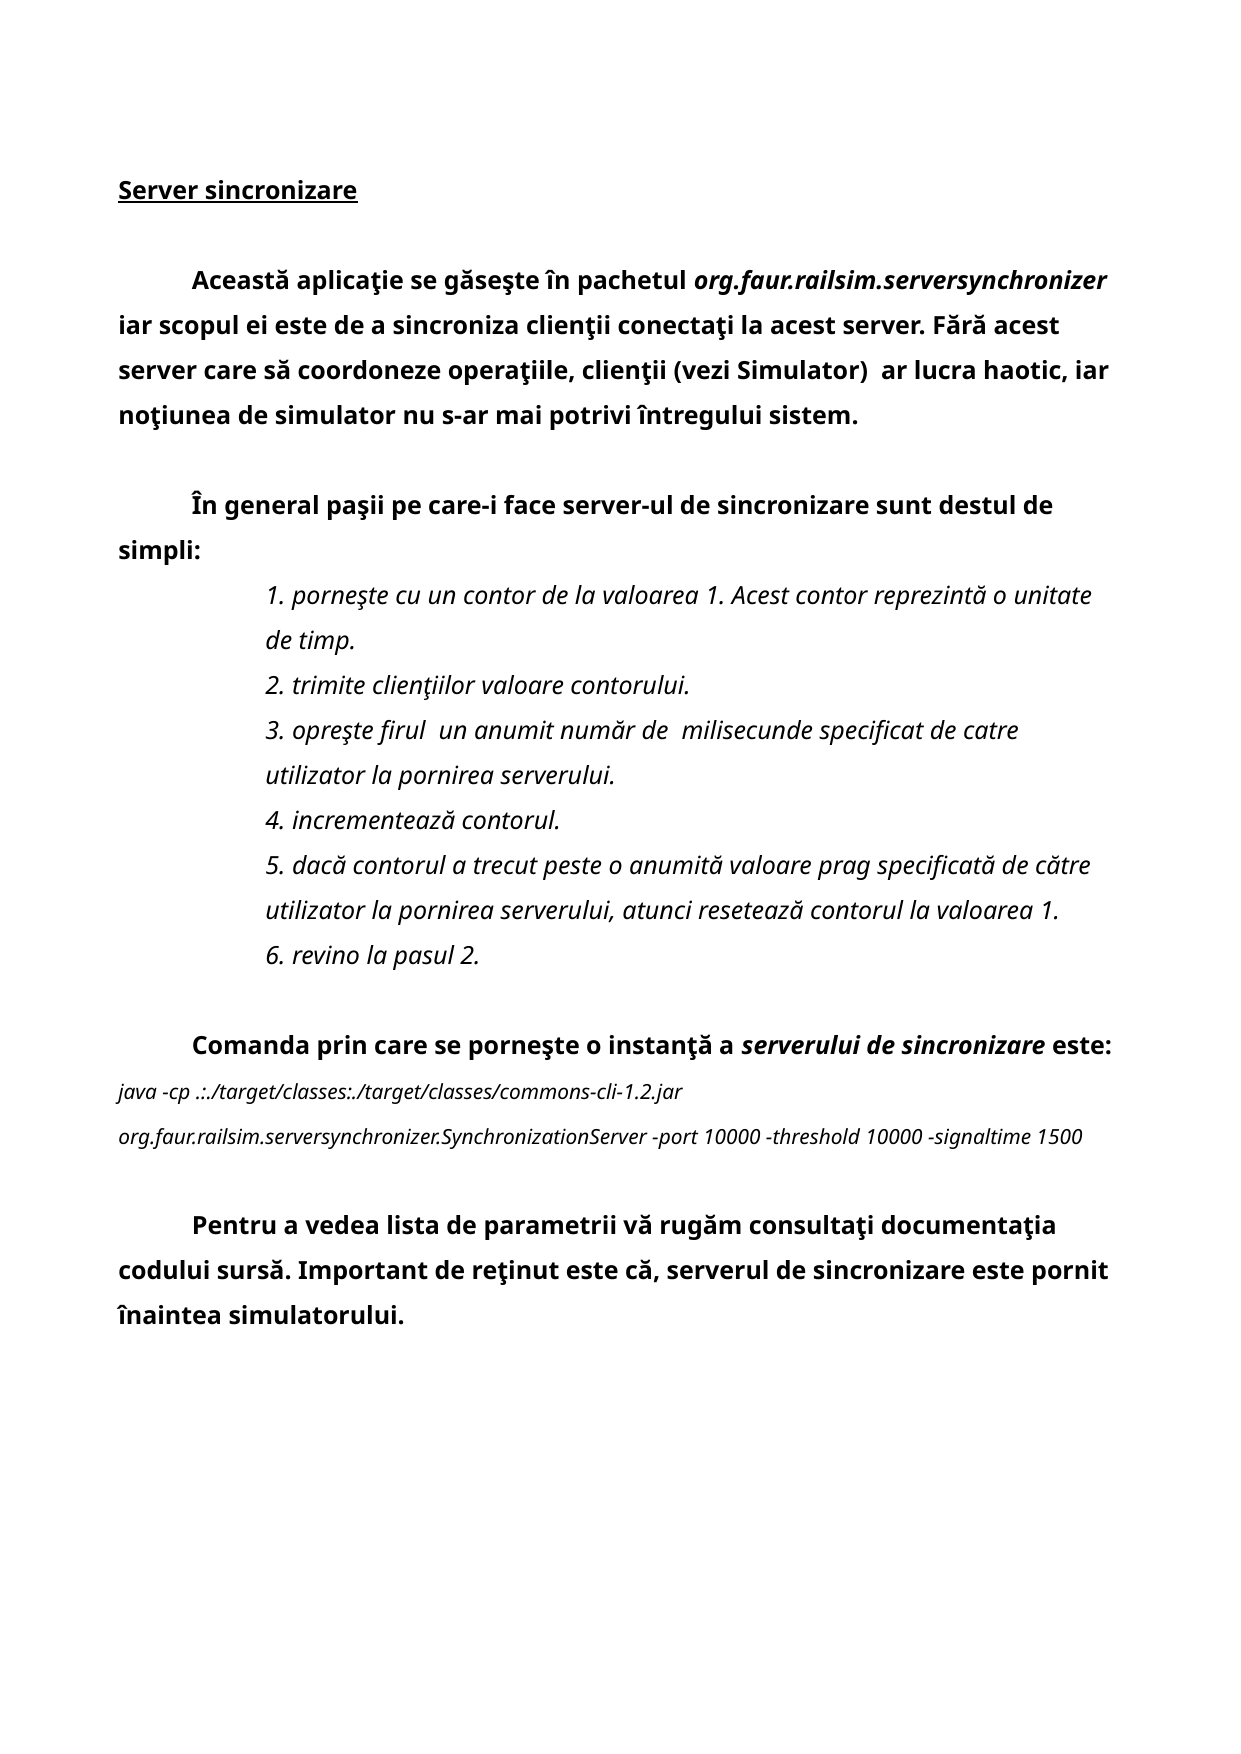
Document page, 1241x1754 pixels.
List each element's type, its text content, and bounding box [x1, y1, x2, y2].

text java -cp .:./target/classes:./target/classes/commons-cli-1.2.jar org.faur.railsim.serversynchronizer.SynchronizationServer -port 10000 -threshold 10000 -signaltime 1500 [118, 1063, 1122, 1153]
text 1. porneşte cu un contor de la valoarea 1. Acest contor reprezintă o unitate de timp. [265, 568, 1122, 658]
text În general paşii pe care-i face server-ul de sincronizare sunt destul de simpli: [118, 478, 1122, 568]
text Pentru a vedea lista de parametrii vă rugăm consultaţi documentaţia codului sursă. Important de reţinut este că, serverul de sincronizare este pornit înaintea simulatorului. [118, 1198, 1122, 1333]
text Server sincronizare [118, 163, 1122, 208]
text 5. dacă contorul a trecut peste o anumită valoare prag specificată de către utilizator la pornirea serverului, atunci resetează contorul la valoarea 1. [265, 838, 1122, 928]
text 3. opreşte firul un anumit număr de milisecunde specificat de catre utilizator la pornirea serverului. [265, 703, 1122, 793]
text 2. trimite clienţiilor valoare contorului. [265, 658, 1122, 703]
text 4. incrementează contorul. [265, 793, 1122, 838]
text 6. revino la pasul 2. [265, 928, 1122, 973]
text Această aplicaţie se găseşte în pachetul org.faur.railsim.serversynchronizer iar scopul ei este de a sincroniza clienţii conectaţi la acest server. Fără acest server care să coordoneze operaţiile, clienţii (vezi Simulator) ar lucra haotic, iar noţiunea de simulator nu s-ar mai potrivi întregului sistem. [118, 253, 1122, 433]
text Comanda prin care se porneşte o instanţă a serverului de sincronizare este: [118, 1018, 1122, 1063]
